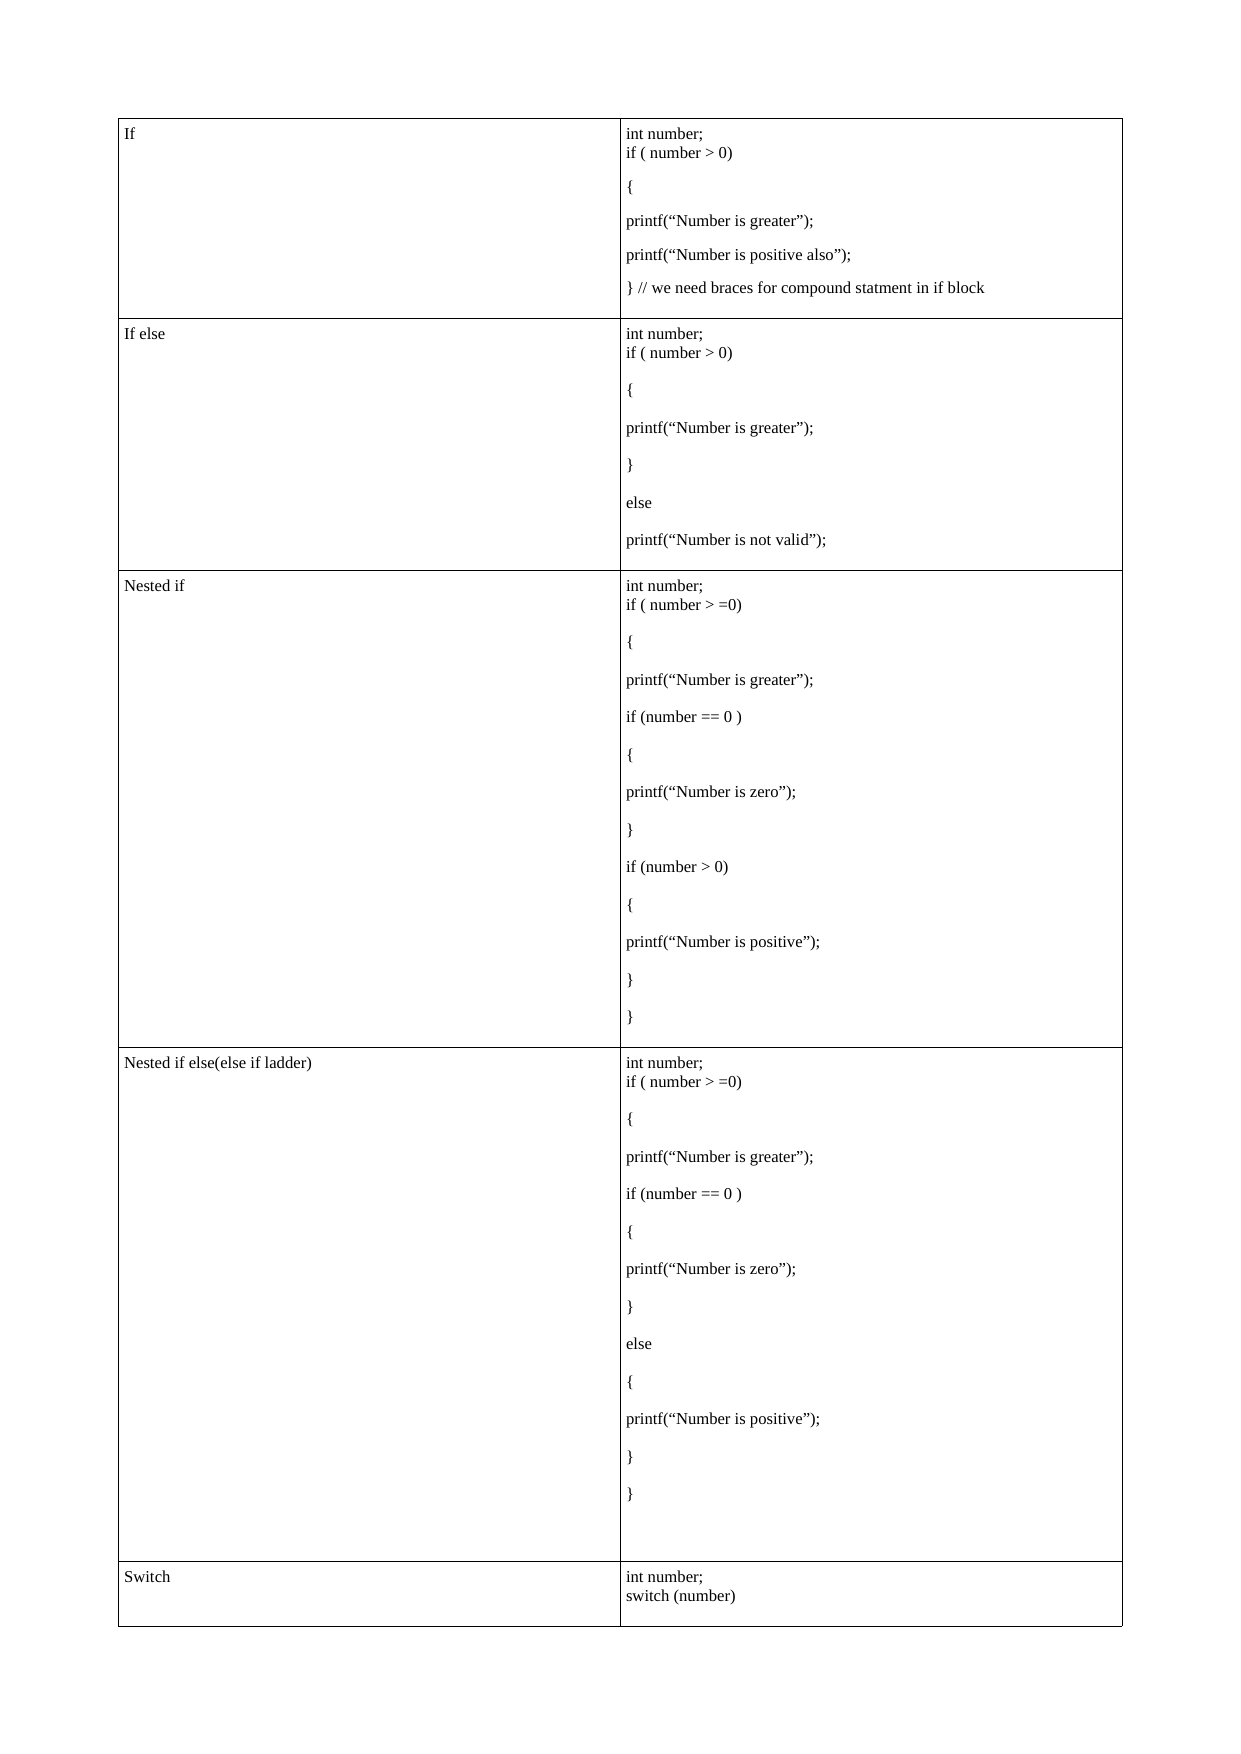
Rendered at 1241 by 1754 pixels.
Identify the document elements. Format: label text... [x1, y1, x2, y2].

table_cell Nested if [119, 571, 620, 1047]
table_cell If [119, 119, 620, 318]
table_cell int number; if ( number > 0) { printf(“Number is greater”); } else printf(“Number is not valid”); [621, 319, 1122, 569]
table_cell Switch [119, 1562, 620, 1626]
table_cell int number; if ( number > =0) { printf(“Number is greater”); if (number == 0 ) { printf(“Number is zero”); } if (number > 0) { printf(“Number is positive”); } } [621, 571, 1122, 1047]
table_cell int number; if ( number > =0) { printf(“Number is greater”); if (number == 0 ) { printf(“Number is zero”); } else { printf(“Number is positive”); } } [621, 1048, 1122, 1561]
table_cell int number; if ( number > 0) { printf(“Number is greater”); printf(“Number is positive also”); } // we need braces for compound statment in if block [621, 119, 1122, 318]
table_cell If else [119, 319, 620, 569]
table_cell Nested if else(else if ladder) [119, 1048, 620, 1561]
table_cell int number; switch (number) [621, 1562, 1122, 1626]
